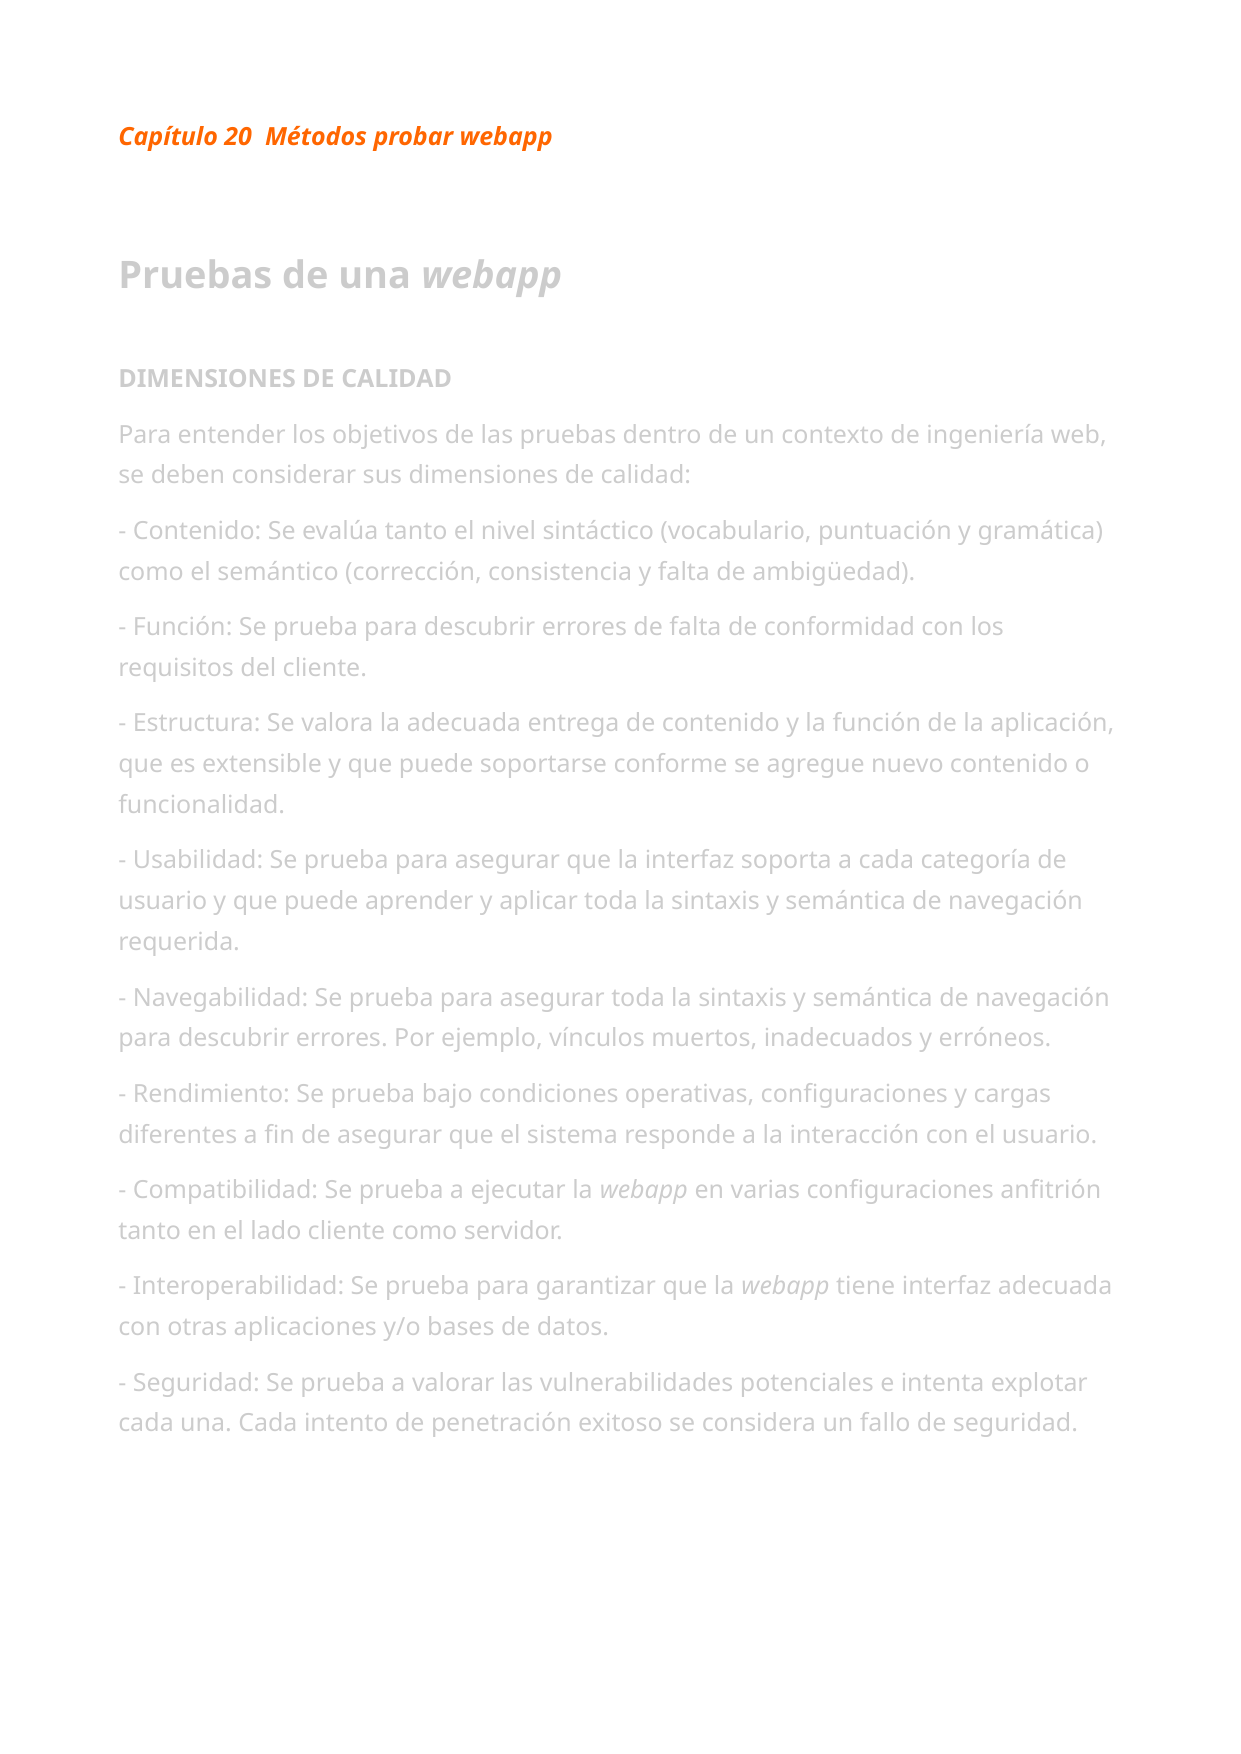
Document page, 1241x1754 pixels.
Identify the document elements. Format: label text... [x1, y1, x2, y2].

text - Función: Se prueba para descubrir errores de falta de conformidad con los requisitos del cliente. [118, 609, 1122, 684]
text - Compatibilidad: Se prueba a ejecutar la webapp en varias configuraciones anfitrión tanto en el lado cliente como servidor. [118, 1172, 1122, 1247]
text Para entender los objetivos de las pruebas dentro de un contexto de ingeniería web, se deben considerar sus dimensiones de calidad: [118, 416, 1122, 491]
text - Seguridad: Se prueba a valorar las vulnerabilidades potenciales e intenta explotar cada una. Cada intento de penetración exitoso se considera un fallo de seguridad. [118, 1364, 1122, 1439]
text - Navegabilidad: Se prueba para asegurar toda la sintaxis y semántica de navegación para descubrir errores. Por ejemplo, vínculos muertos, inadecuados y erróneos. [118, 979, 1122, 1054]
text - Contenido: Se evalúa tanto el nivel sintáctico (vocabulario, puntuación y gramática) como el semántico (corrección, consistencia y falta de ambigüedad). [118, 512, 1122, 587]
text - Interoperabilidad: Se prueba para garantizar que la webapp tiene interfaz adecuada con otras aplicaciones y/o bases de datos. [118, 1268, 1122, 1343]
text - Rendimiento: Se prueba bajo condiciones operativas, configuraciones y cargas diferentes a fin de asegurar que el sistema responde a la interacción con el usuario. [118, 1075, 1122, 1150]
text Capítulo 20 Métodos probar webapp [118, 118, 1122, 152]
text DIMENSIONES DE CALIDAD [118, 361, 1122, 395]
text - Estructura: Se valora la adecuada entrega de contenido y la función de la aplicación, que es extensible y que puede soportarse conforme se agregue nuevo contenido o funcionalidad. [118, 705, 1122, 821]
subtitle Pruebas de una webapp [118, 248, 1122, 299]
text - Usabilidad: Se prueba para asegurar que la interfaz soporta a cada categoría de usuario y que puede aprender y aplicar toda la sintaxis y semántica de navegación requerida. [118, 842, 1122, 958]
